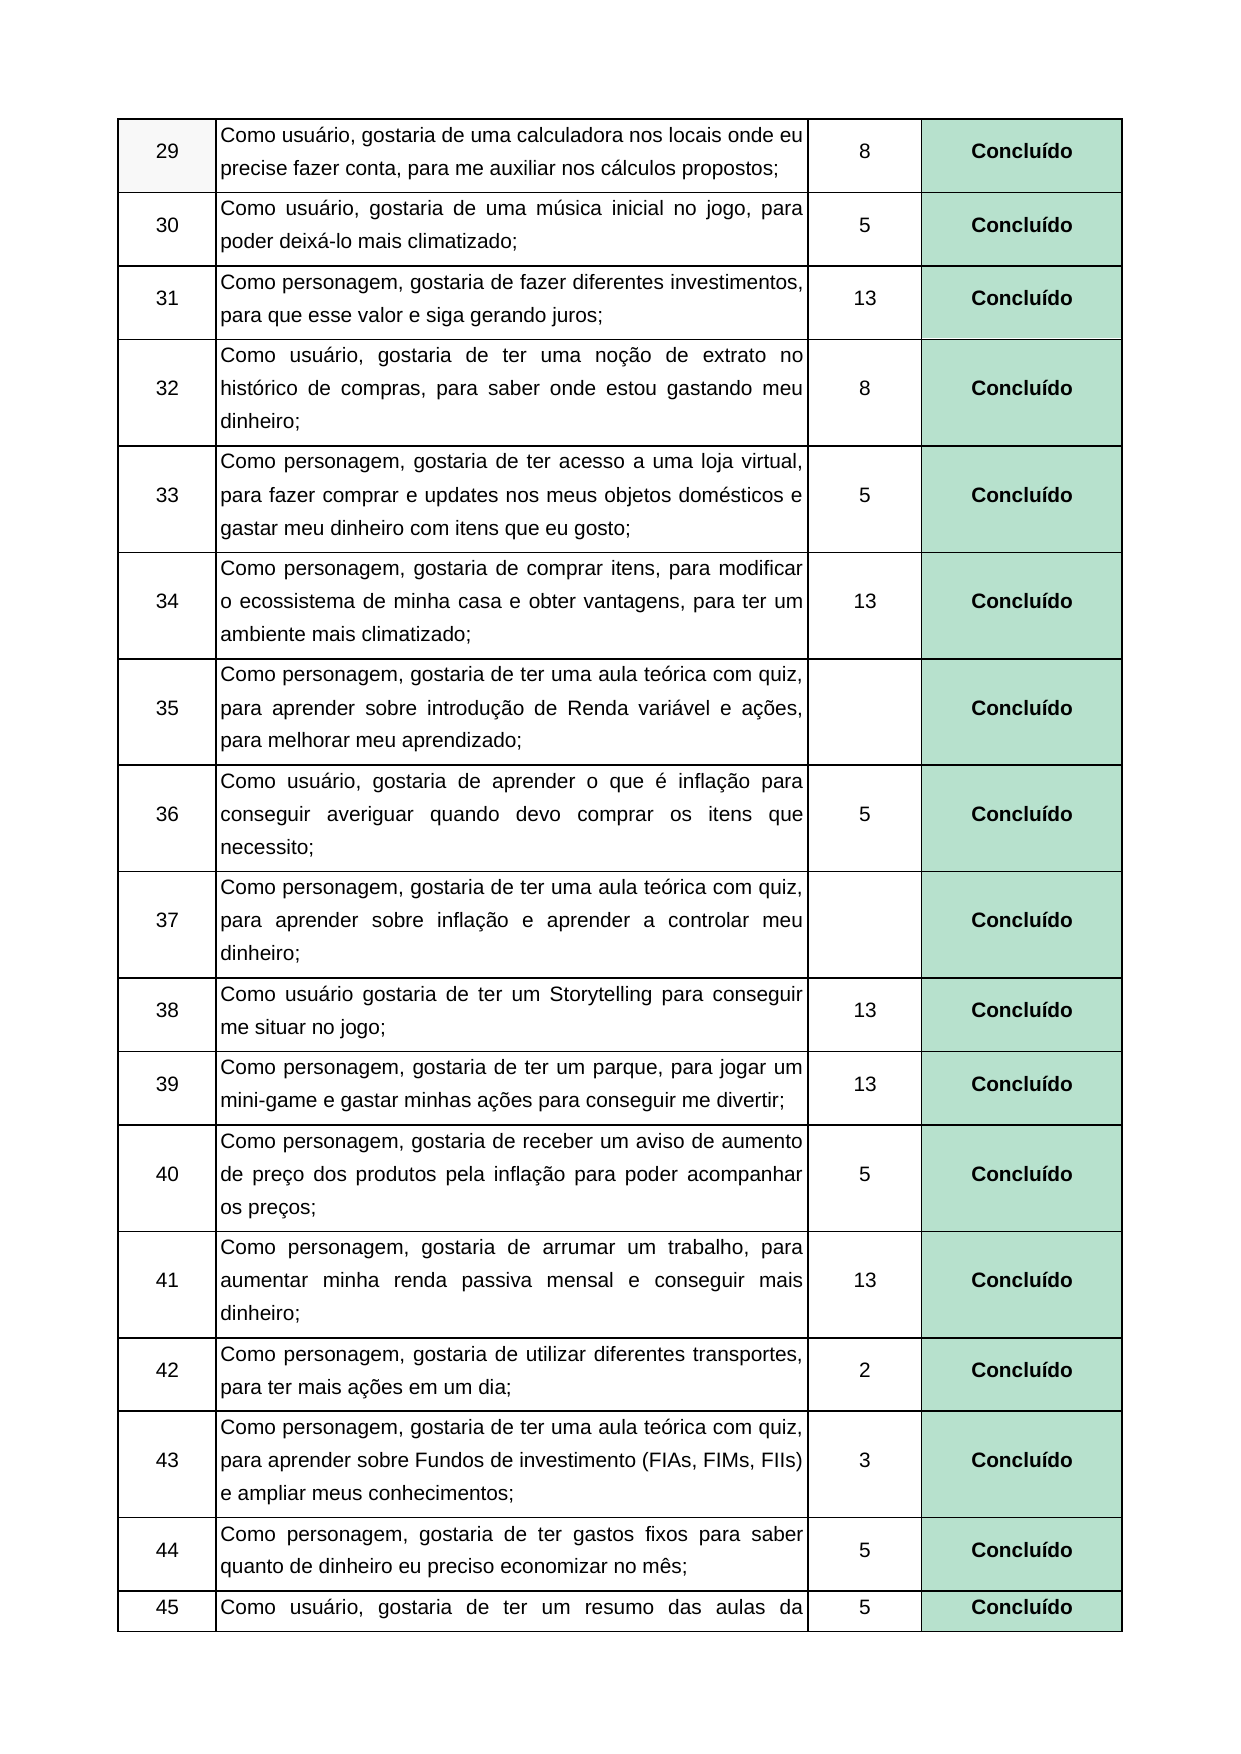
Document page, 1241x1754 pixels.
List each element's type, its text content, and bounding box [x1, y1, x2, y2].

table_cell 37 [119, 872, 215, 977]
table_cell 34 [119, 553, 215, 658]
table_cell Concluído [922, 267, 1121, 338]
table_cell 3 [809, 1412, 921, 1517]
table_cell 5 [809, 1518, 921, 1590]
table_cell 30 [119, 193, 215, 265]
table_cell 5 [809, 447, 921, 551]
table_cell Concluído [922, 979, 1121, 1051]
table_cell Como personagem, gostaria de ter um parque, para jogar um mini-game e gastar minhas ações para conseguir me divertir;​ [217, 1052, 807, 1124]
table_cell 35 [119, 660, 215, 764]
table_cell 39 [119, 1052, 215, 1124]
table_cell Como usuário, gostaria de aprender o que é inflação para conseguir averiguar quando devo comprar os itens que necessito; [217, 766, 807, 871]
table_cell Concluído [922, 1412, 1121, 1517]
table_cell Concluído [922, 1518, 1121, 1590]
table_cell Como personagem, gostaria de utilizar diferentes transportes, para ter mais ações em um dia; [217, 1339, 807, 1410]
table_cell 38 [119, 979, 215, 1051]
table_cell 31 [119, 267, 215, 338]
table_cell Como personagem, gostaria de ter uma aula teórica com quiz, para aprender sobre introdução de Renda variável e ações, para melhorar meu aprendizado; [217, 660, 807, 764]
table_cell 33 [119, 447, 215, 551]
table_cell 13 [809, 1052, 921, 1124]
table_cell 13 [809, 979, 921, 1051]
table_cell Concluído [922, 1126, 1121, 1231]
table_cell Como personagem, gostaria de ter acesso a uma loja virtual, para fazer comprar e updates nos meus objetos domésticos e gastar meu dinheiro com itens que eu gosto; [217, 447, 807, 551]
table_cell 5 [809, 193, 921, 265]
table_cell Como personagem, gostaria de ter uma aula teórica com quiz, para aprender sobre inflação e aprender a controlar meu dinheiro; [217, 872, 807, 977]
table_cell Como personagem, gostaria de ter uma aula teórica com quiz, para aprender sobre Fundos de investimento (FIAs, FIMs, FIIs) e ampliar meus conhecimentos; [217, 1412, 807, 1517]
table_cell 43 [119, 1412, 215, 1517]
table_cell 2 [809, 1339, 921, 1410]
table_cell 40 [119, 1126, 215, 1231]
table_cell Concluído [922, 447, 1121, 551]
table_cell Concluído [922, 1339, 1121, 1410]
table_cell Como personagem, gostaria de arrumar um trabalho, para aumentar minha renda passiva mensal e conseguir mais dinheiro; [217, 1232, 807, 1337]
table_cell Como personagem, gostaria de ter gastos fixos para saber quanto de dinheiro eu preciso economizar no mês; [217, 1518, 807, 1590]
table_cell Como usuário, gostaria de uma música inicial no jogo, para poder deixá-lo mais climatizado; [217, 193, 807, 265]
table_cell 8 [809, 340, 921, 445]
table_cell 42 [119, 1339, 215, 1410]
table_cell 5 [809, 1592, 921, 1631]
table_cell [809, 872, 921, 977]
table_cell Como personagem, gostaria de fazer diferentes investimentos, para que esse valor e siga gerando juros; [217, 267, 807, 338]
table_cell Concluído [922, 120, 1121, 192]
table_cell Concluído [922, 193, 1121, 265]
table_cell Concluído [922, 660, 1121, 764]
table_cell Concluído [922, 1592, 1121, 1631]
table_cell 13 [809, 1232, 921, 1337]
table_cell 5 [809, 1126, 921, 1231]
table_cell 29 [119, 120, 215, 192]
table_cell 32 [119, 340, 215, 445]
table_cell 5 [809, 766, 921, 871]
table_cell 44 [119, 1518, 215, 1590]
table_cell Como usuário, gostaria de uma calculadora nos locais onde eu precise fazer conta, para me auxiliar nos cálculos propostos; [217, 120, 807, 192]
table_cell Concluído [922, 872, 1121, 977]
table_cell Concluído [922, 1052, 1121, 1124]
table_cell Como usuário, gostaria de ter uma noção de extrato no histórico de compras, para saber onde estou gastando meu dinheiro; [217, 340, 807, 445]
table_cell Concluído [922, 340, 1121, 445]
table_cell 8 [809, 120, 921, 192]
table_cell 36 [119, 766, 215, 871]
table_cell Como personagem, gostaria de receber um aviso de aumento de preço dos produtos pela inflação para poder acompanhar os preços; [217, 1126, 807, 1231]
table_cell Como usuário gostaria de ter um Storytelling para conseguir me situar no jogo; [217, 979, 807, 1051]
table_cell [809, 660, 921, 764]
table_cell 45 [119, 1592, 215, 1631]
table_cell 13 [809, 553, 921, 658]
table_cell Como personagem, gostaria de comprar itens, para modificar o ecossistema de minha casa e obter vantagens, para ter um ambiente mais climatizado; [217, 553, 807, 658]
table_cell Concluído [922, 553, 1121, 658]
table_cell Como usuário, gostaria de ter um resumo das aulas da [217, 1592, 807, 1631]
table_cell Concluído [922, 1232, 1121, 1337]
table_cell 13 [809, 267, 921, 338]
table_cell Concluído [922, 766, 1121, 871]
table_cell 41 [119, 1232, 215, 1337]
